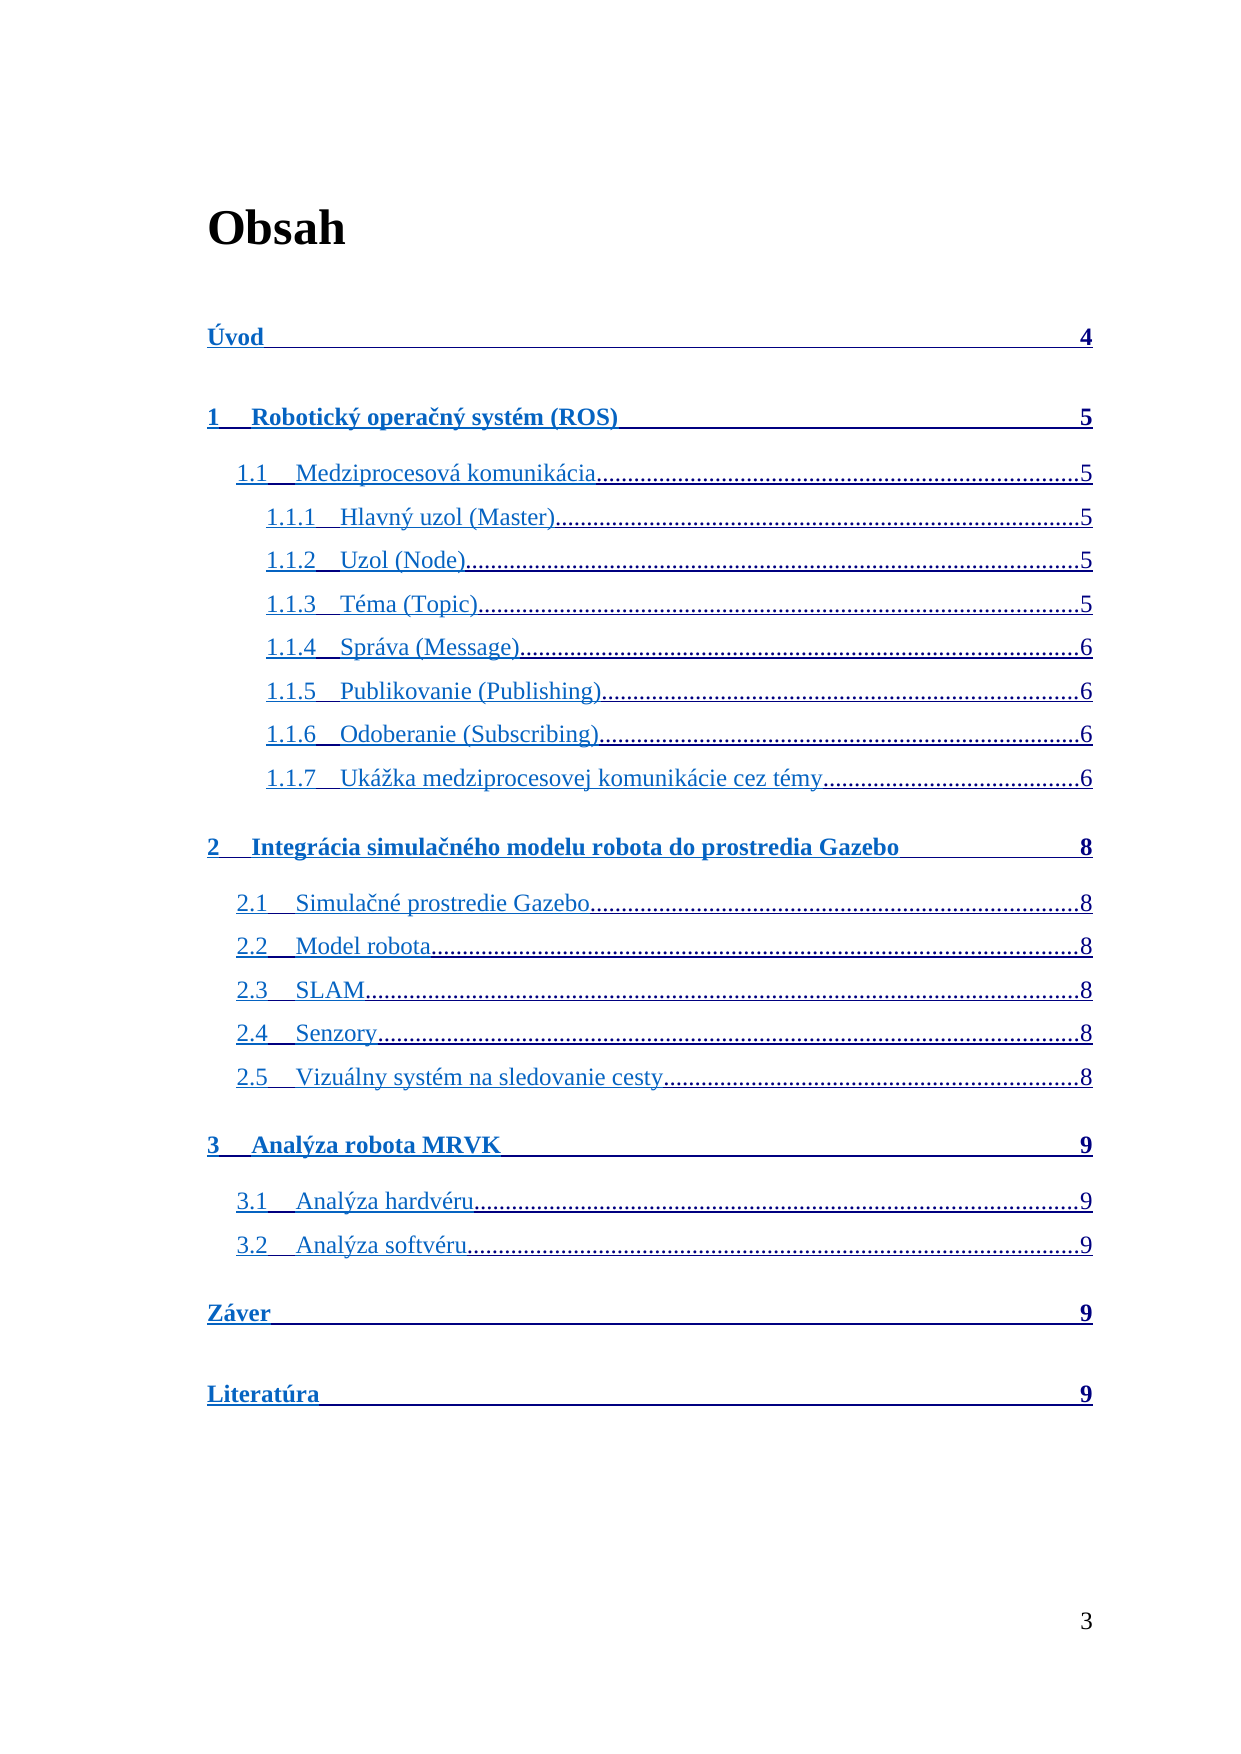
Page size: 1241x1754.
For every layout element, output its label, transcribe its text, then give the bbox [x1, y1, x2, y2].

text 3.1 Analýza hardvéru 9 [236, 1186, 1092, 1211]
text 1.1.6 Odoberanie (Subscribing) 6 [266, 719, 1092, 744]
text 2 Integrácia simulačného modelu robota do prostredia Gazebo 8 [207, 832, 1092, 857]
text 1.1.2 Uzol (Node) 5 [266, 545, 1092, 570]
text 1 Robotický operačný systém (ROS) 5 [207, 402, 1092, 427]
text 1.1.3 Téma (Topic) 5 [266, 589, 1092, 614]
text 2.1 Simulačné prostredie Gazebo 8 [236, 888, 1092, 913]
text 1.1 Medziprocesová komunikácia 5 [236, 458, 1092, 483]
text 1.1.7 Ukážka medziprocesovej komunikácie cez témy 6 [266, 763, 1092, 788]
text 2.4 Senzory 8 [236, 1018, 1092, 1043]
text Literatúra 9 [207, 1379, 1092, 1404]
text Záver 9 [207, 1298, 1092, 1323]
text 1.1.1 Hlavný uzol (Master) 5 [266, 502, 1092, 527]
text Úvod 4 [207, 322, 1092, 347]
text 2.2 Model robota 8 [236, 931, 1092, 956]
text 1.1.5 Publikovanie (Publishing) 6 [266, 676, 1092, 701]
text 2.3 SLAM 8 [236, 975, 1092, 1000]
text Obsah [207, 198, 1092, 255]
text 1.1.4 Správa (Message) 6 [266, 632, 1092, 657]
text 3.2 Analýza softvéru 9 [236, 1230, 1092, 1255]
text 2.5 Vizuálny systém na sledovanie cesty 8 [236, 1062, 1092, 1087]
text 3 Analýza robota MRVK 9 [207, 1130, 1092, 1155]
